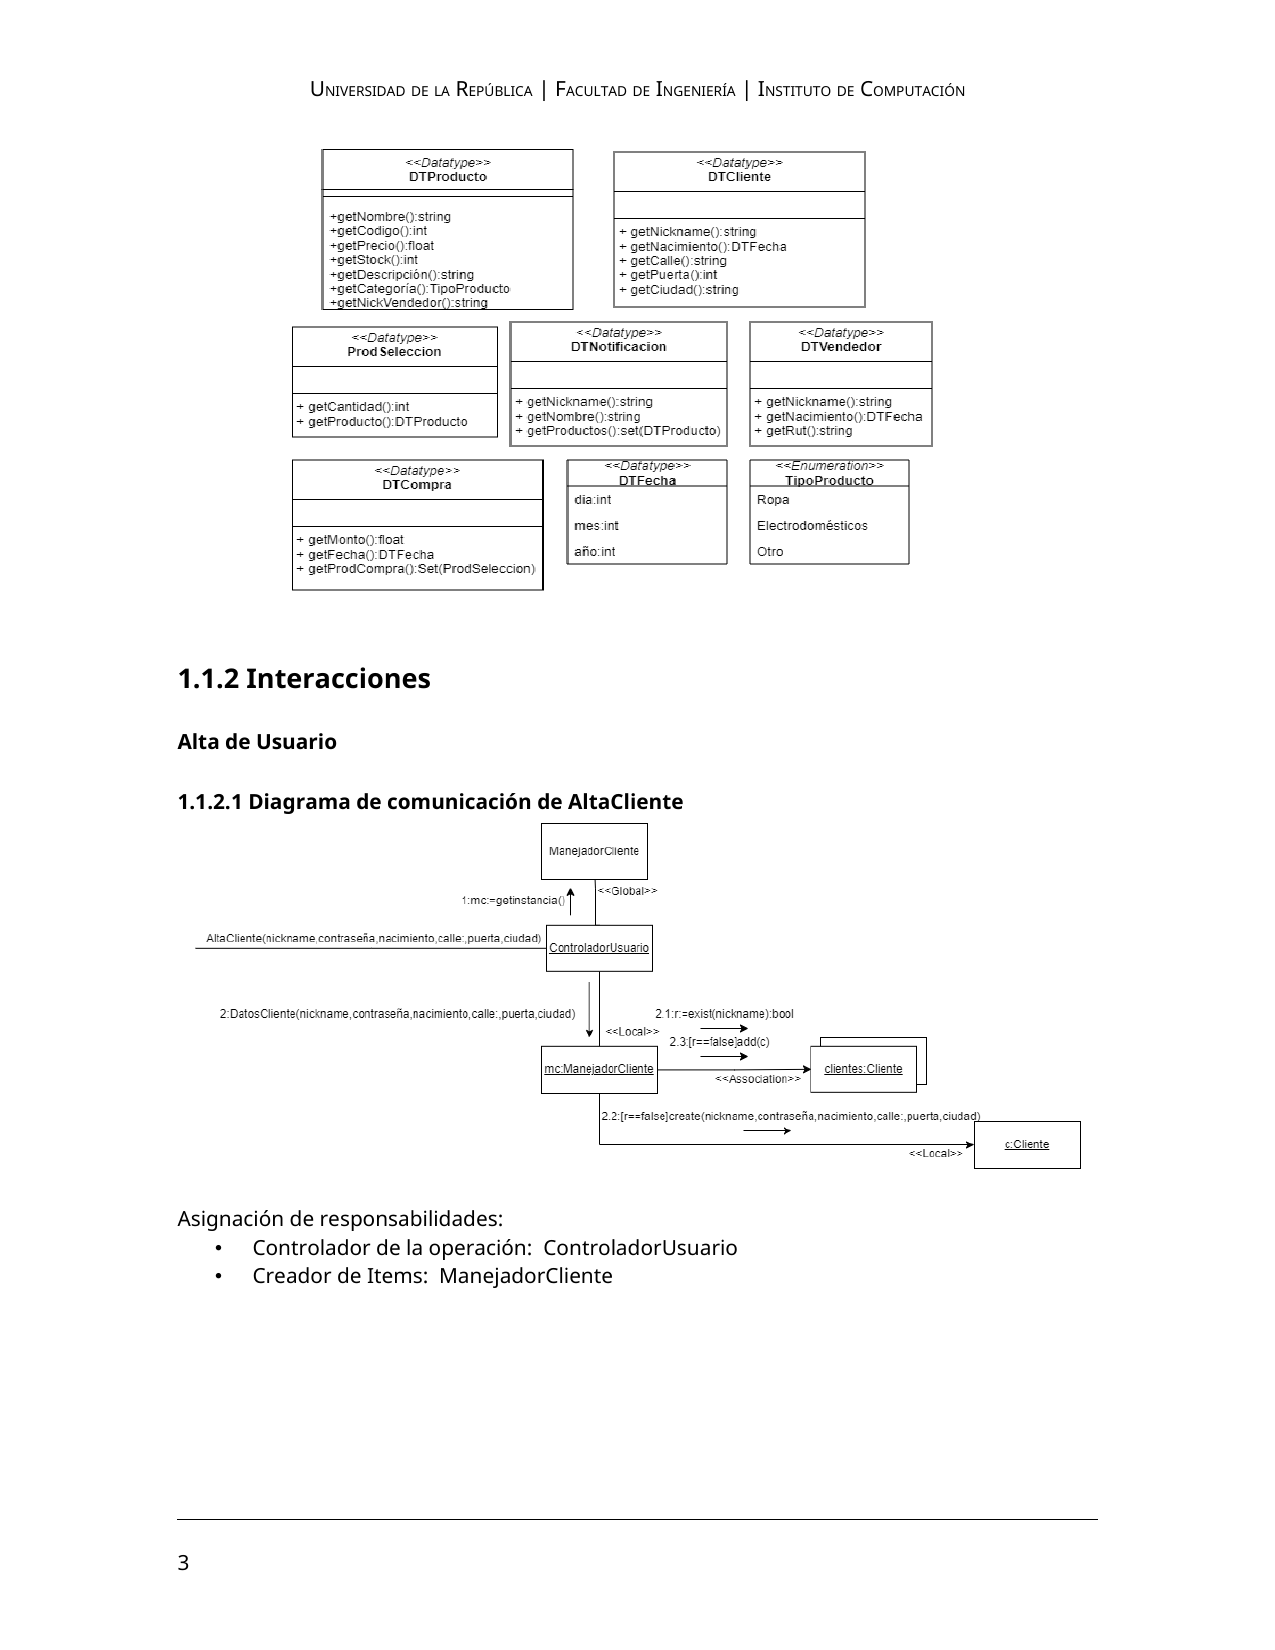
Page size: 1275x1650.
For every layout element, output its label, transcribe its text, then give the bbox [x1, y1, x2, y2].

picture [193, 821, 1082, 1170]
subtitle Alta de Usuario [177, 727, 1098, 756]
picture [290, 147, 936, 592]
subtitle 1.1.2 Interacciones [177, 659, 1098, 696]
list Creador de Items: ManejadorCliente [215, 1261, 1098, 1289]
list Controlador de la operación: ControladorUsuario [215, 1233, 1098, 1261]
text Asignación de responsabilidades: [177, 1204, 1098, 1233]
subtitle 1.1.2.1 Diagrama de comunicación de AltaCliente [177, 787, 1098, 816]
